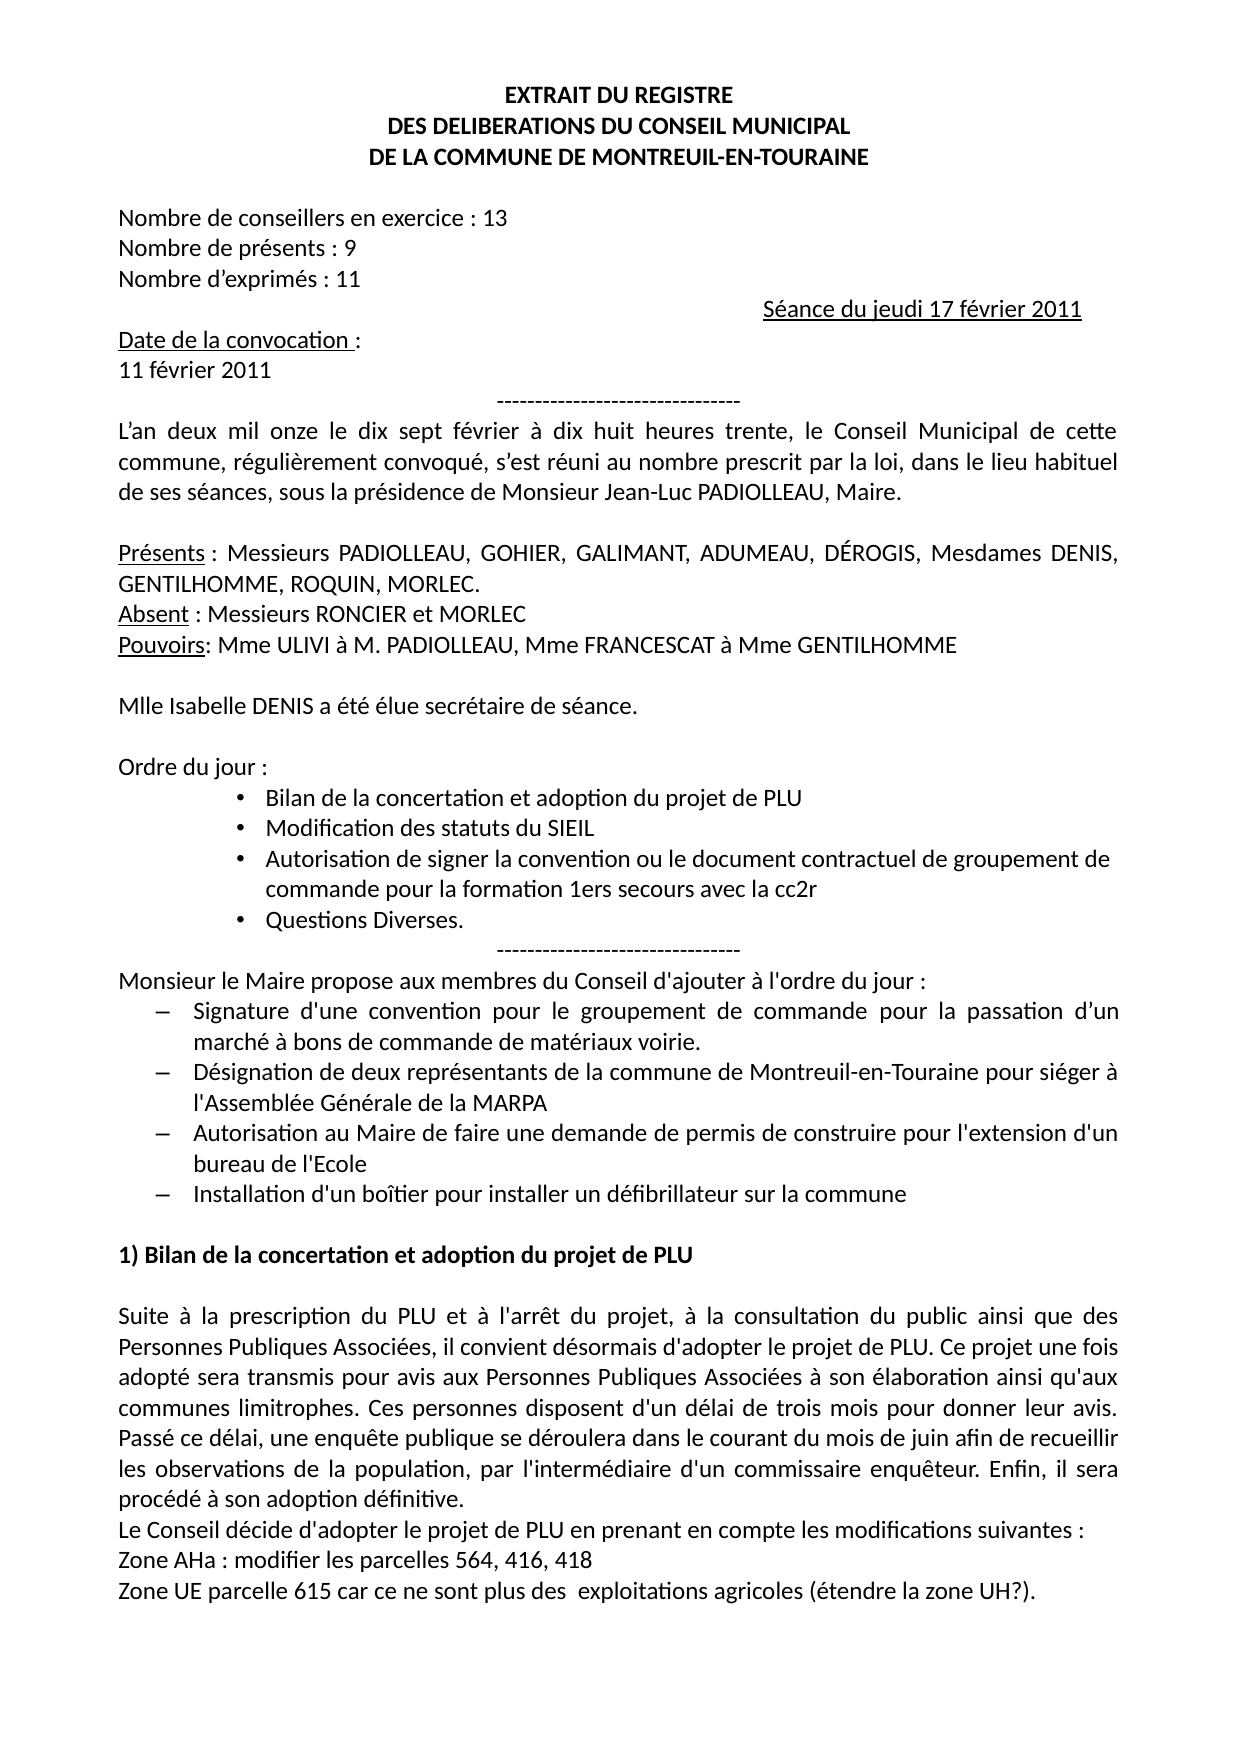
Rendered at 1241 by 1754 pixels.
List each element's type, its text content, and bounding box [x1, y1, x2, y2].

list Bilan de la concertation et adoption du projet de PLU [236, 782, 1120, 812]
text Suite à la prescription du PLU et à l'arrêt du projet, à la consultation du public ainsi que des Personnes Publiques Associées, il convient désormais d'adopter le projet de PLU. Ce projet une fois adopté sera transmis pour avis aux Personnes Publiques Associées à son élaboration ainsi qu'aux communes limitrophes. Ces personnes disposent d'un délai de trois mois pour donner leur avis. Passé ce délai, une enquête publique se déroulera dans le courant du mois de juin afin de recueillir les observations de la population, par l'intermédiaire d'un commissaire enquêteur. Enfin, il sera procédé à son adoption définitive. [118, 1301, 1120, 1514]
text Nombre de conseillers en exercice : 13 [118, 202, 1120, 232]
text Le Conseil décide d'adopter le projet de PLU en prenant en compte les modifications suivantes : [118, 1514, 1120, 1545]
text L’an deux mil onze le dix sept février à dix huit heures trente, le Conseil Municipal de cette commune, régulièrement convoqué, s’est réuni au nombre prescrit par la loi, dans le lieu habituel de ses séances, sous la présidence de Monsieur Jean-Luc PADIOLLEAU, Maire. [118, 415, 1120, 507]
text -------------------------------- [118, 385, 1120, 415]
text Ordre du jour : [118, 751, 1120, 782]
list Autorisation de signer la convention ou le document contractuel de groupement de commande pour la formation 1ers secours avec la cc2r [236, 843, 1120, 904]
list Autorisation au Maire de faire une demande de permis de construire pour l'extension d'un bureau de l'Ecole [156, 1117, 1120, 1178]
text EXTRAIT DU REGISTRE [118, 80, 1120, 110]
text DES DELIBERATIONS DU CONSEIL MUNICIPAL [118, 110, 1120, 141]
text 11 février 2011 [24, 354, 1120, 385]
text Monsieur le Maire propose aux membres du Conseil d'ajouter à l'ordre du jour : [118, 965, 1120, 995]
list Modification des statuts du SIEIL [236, 812, 1120, 843]
text Nombre de présents : 9 [118, 232, 1120, 263]
list Désignation de deux représentants de la commune de Montreuil-en-Touraine pour siéger à l'Assemblée Générale de la MARPA [156, 1056, 1120, 1117]
text -------------------------------- [118, 934, 1120, 965]
text Nombre d’exprimés : 11 [24, 263, 1120, 293]
text Absent : Messieurs RONCIER et MORLEC [118, 598, 1120, 629]
list Installation d'un boîtier pour installer un défibrillateur sur la commune [156, 1178, 1120, 1209]
text Présents : Messieurs PADIOLLEAU, GOHIER, GALIMANT, ADUMEAU, DÉROGIS, Mesdames DENIS, GENTILHOMME, ROQUIN, MORLEC. [118, 537, 1120, 598]
text Pouvoirs: Mme ULIVI à M. PADIOLLEAU, Mme FRANCESCAT à Mme GENTILHOMME [118, 629, 1120, 659]
text DE LA COMMUNE DE MONTREUIL-EN-TOURAINE [118, 141, 1120, 171]
list Questions Diverses. [236, 904, 1120, 934]
text Date de la convocation : [24, 324, 1120, 354]
text Mlle Isabelle DENIS a été élue secrétaire de séance. [118, 690, 1120, 721]
text 1) Bilan de la concertation et adoption du projet de PLU [118, 1239, 1120, 1270]
text Séance du jeudi 17 février 2011 [24, 293, 1120, 324]
list Signature d'une convention pour le groupement de commande pour la passation d’un marché à bons de commande de matériaux voirie. [156, 995, 1120, 1056]
text Zone UE parcelle 615 car ce ne sont plus des exploitations agricoles (étendre la zone UH?). [118, 1575, 1120, 1606]
text Zone AHa : modifier les parcelles 564, 416, 418 [118, 1545, 1120, 1575]
